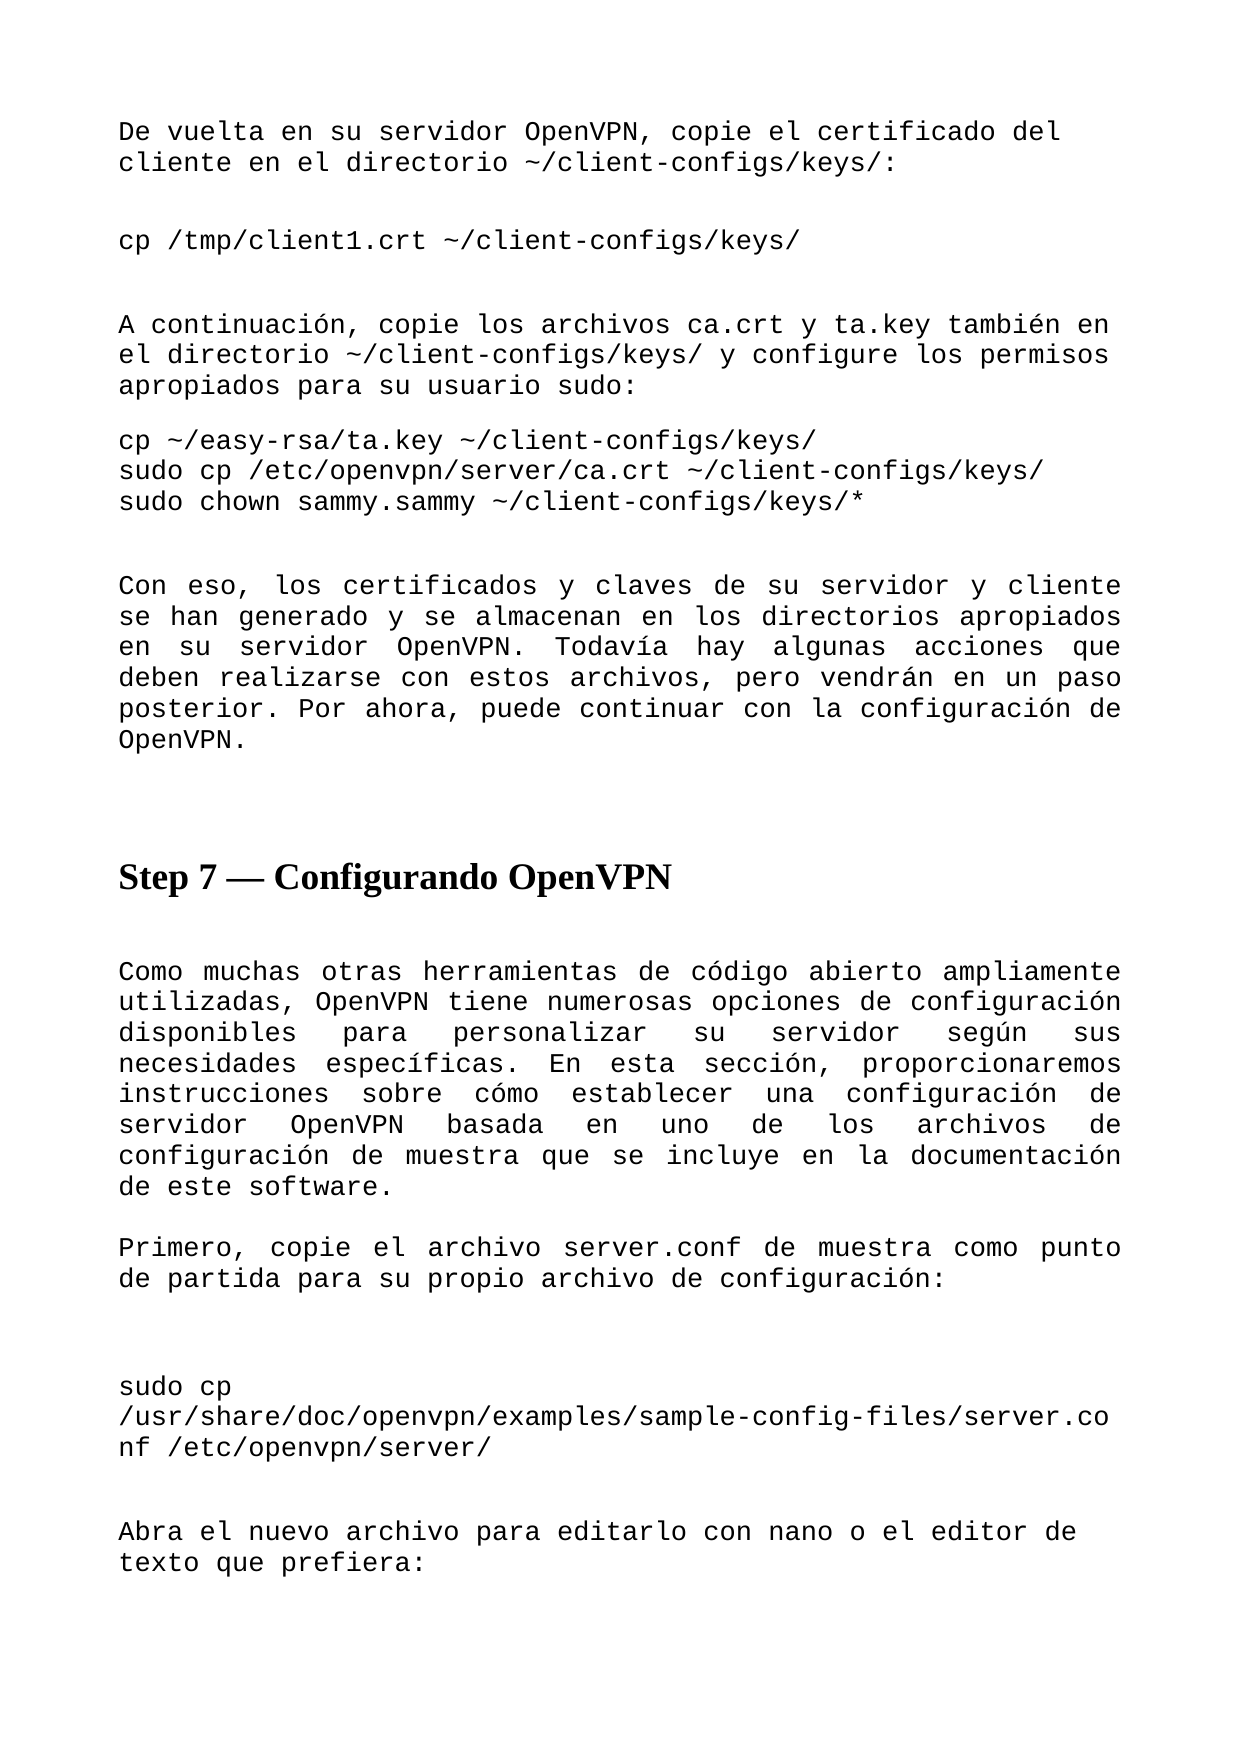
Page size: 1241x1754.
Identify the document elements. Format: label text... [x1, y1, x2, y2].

text cp /tmp/client1.crt ~/client-configs/keys/ [118, 227, 1122, 257]
text sudo cp /etc/openvpn/server/ca.crt ~/client-configs/keys/ [118, 457, 1122, 488]
text sudo cp /usr/share/doc/openvpn/examples/sample-config-files/server.conf /etc/openvpn/server/ [118, 1372, 1122, 1464]
text sudo chown sammy.sammy ~/client-configs/keys/* [118, 488, 1122, 519]
text cp ~/easy-rsa/ta.key ~/client-configs/keys/ [118, 426, 1122, 457]
text Primero, copie el archivo server.conf de muestra como punto de partida para su propio archivo de configuración: [118, 1234, 1122, 1295]
text Con eso, los certificados y claves de su servidor y cliente se han generado y se almacenan en los directorios apropiados en su servidor OpenVPN. Todavía hay algunas acciones que deben realizarse con estos archivos, pero vendrán en un paso posterior. Por ahora, puede continuar con la configuración de OpenVPN. [118, 572, 1122, 756]
text A continuación, copie los archivos ca.crt y ta.key también en el directorio ~/client-configs/keys/ y configure los permisos apropiados para su usuario sudo: [118, 311, 1122, 403]
text Abra el nuevo archivo para editarlo con nano o el editor de texto que prefiera: [118, 1518, 1122, 1579]
text De vuelta en su servidor OpenVPN, copie el certificado del cliente en el directorio ~/client-configs/keys/: [118, 118, 1122, 179]
subtitle Step 7 — Configurando OpenVPN [118, 854, 1122, 897]
text Como muchas otras herramientas de código abierto ampliamente utilizadas, OpenVPN tiene numerosas opciones de configuración disponibles para personalizar su servidor según sus necesidades específicas. En esta sección, proporcionaremos instrucciones sobre cómo establecer una configuración de servidor OpenVPN basada en uno de los archivos de configuración de muestra que se incluye en la documentación de este software. [118, 957, 1122, 1203]
